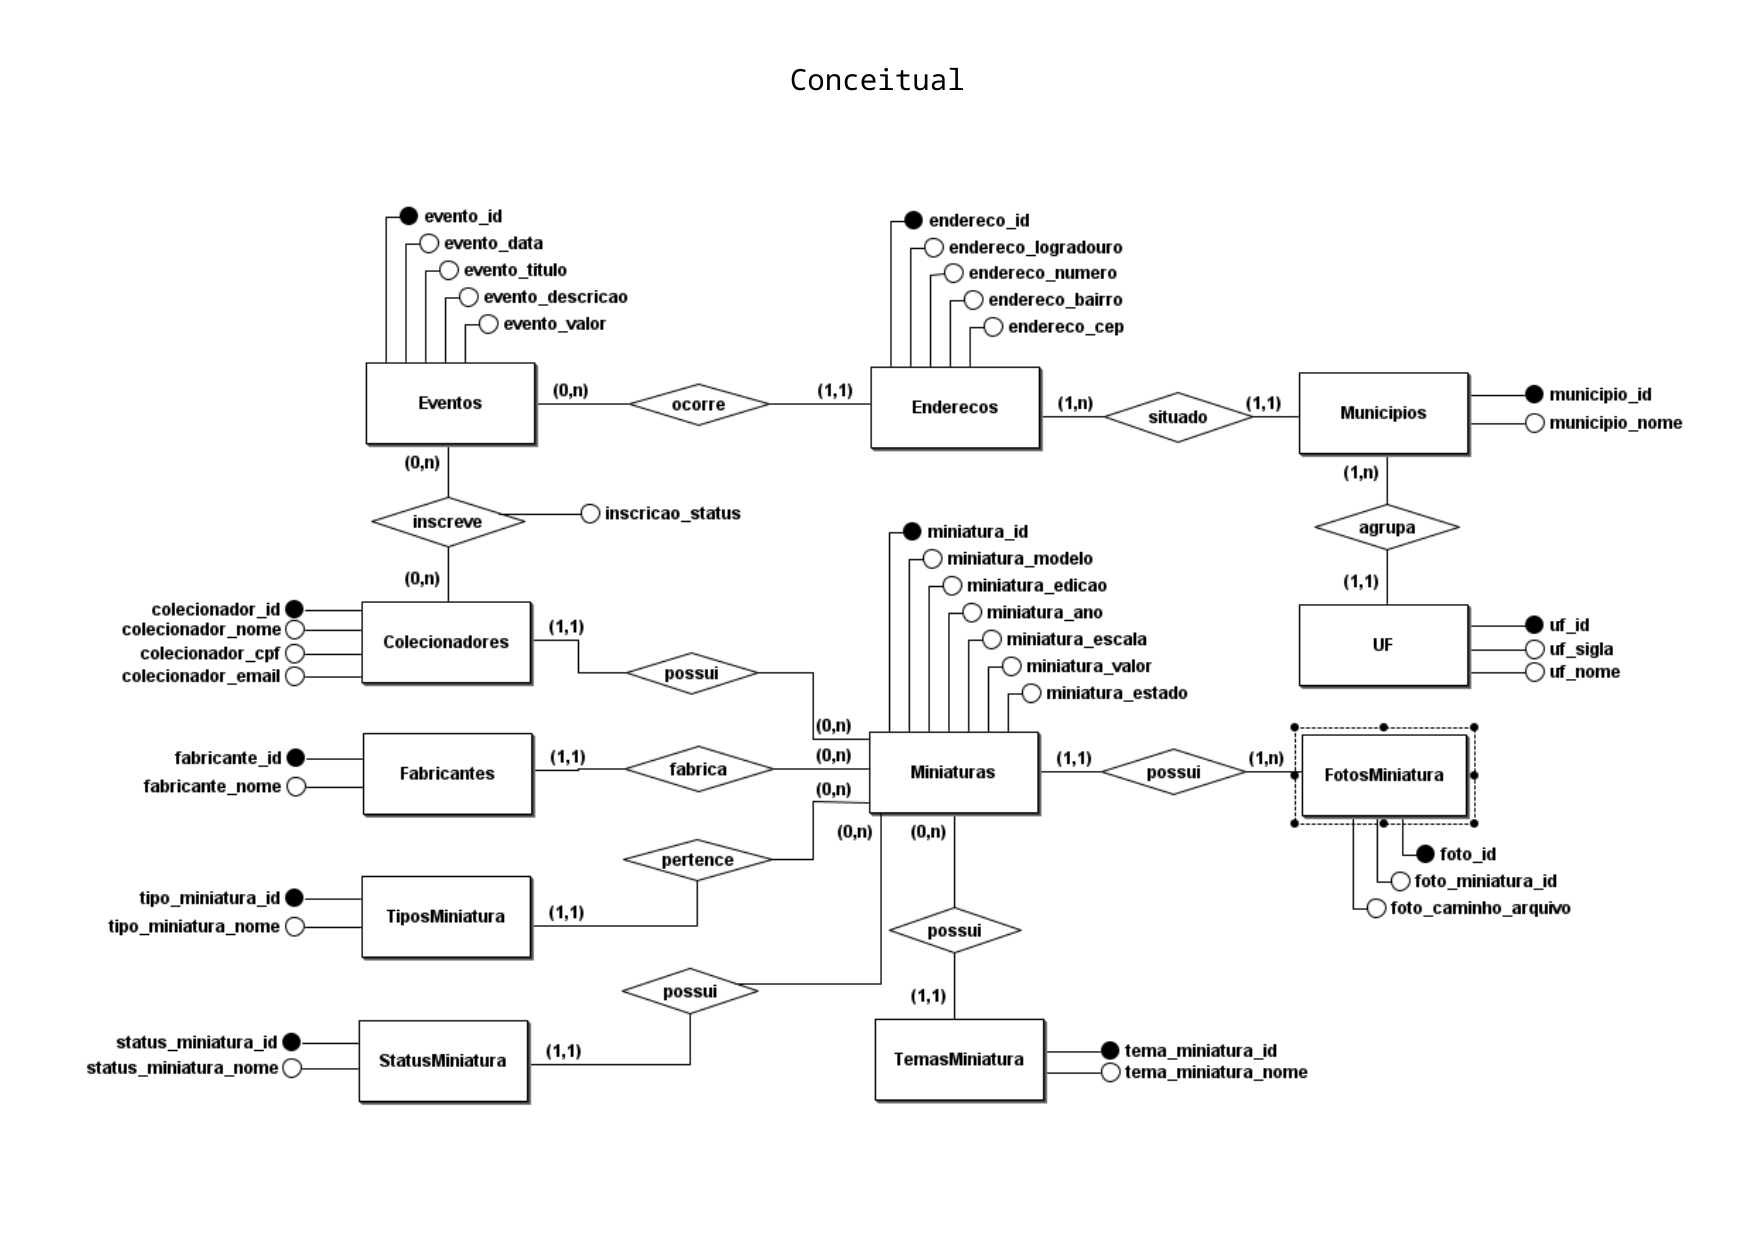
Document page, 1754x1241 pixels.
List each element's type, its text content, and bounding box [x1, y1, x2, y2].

picture [68, 98, 1695, 1108]
text Conceitual [59, 59, 1695, 99]
